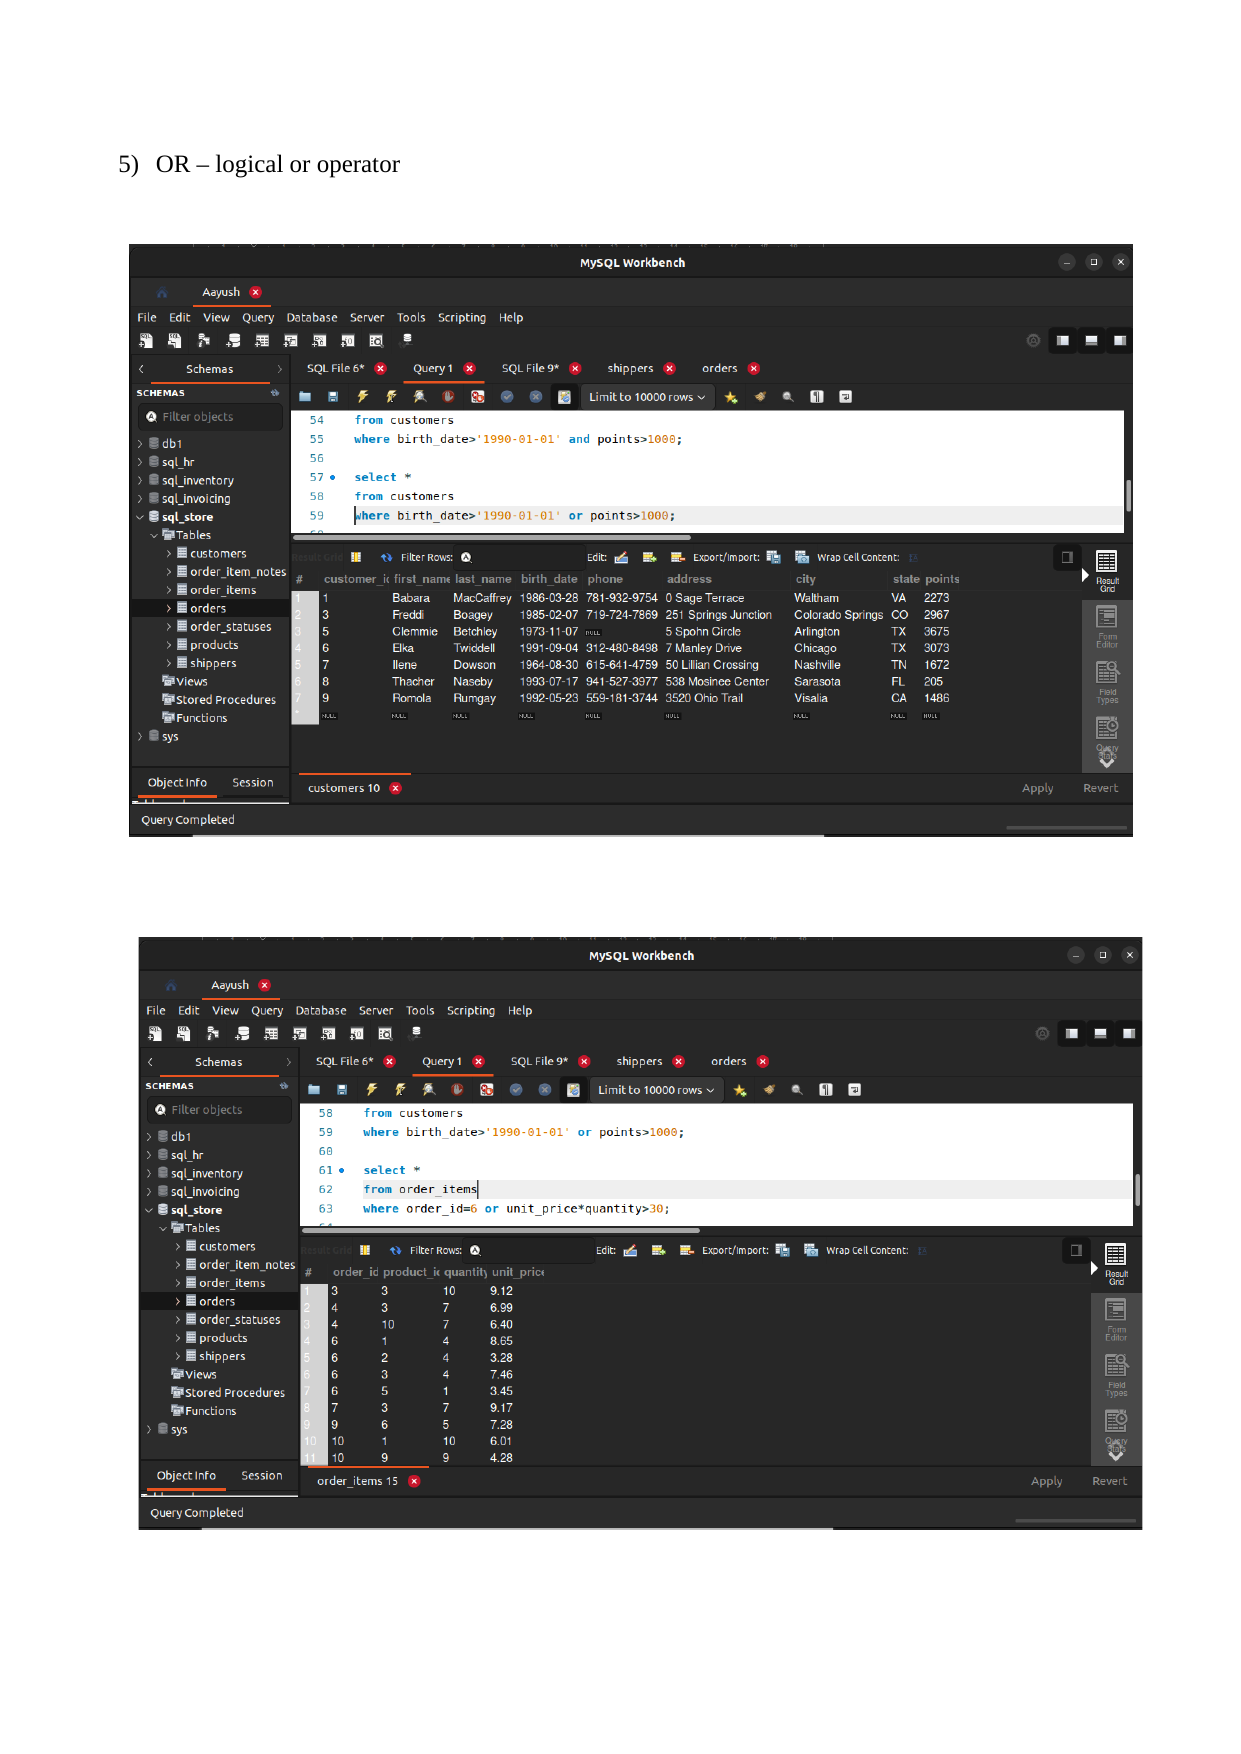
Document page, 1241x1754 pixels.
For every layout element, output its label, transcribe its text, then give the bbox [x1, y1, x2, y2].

picture [138, 937, 1143, 1530]
picture [129, 244, 1133, 837]
text 5) OR – logical or operator [118, 149, 1122, 178]
